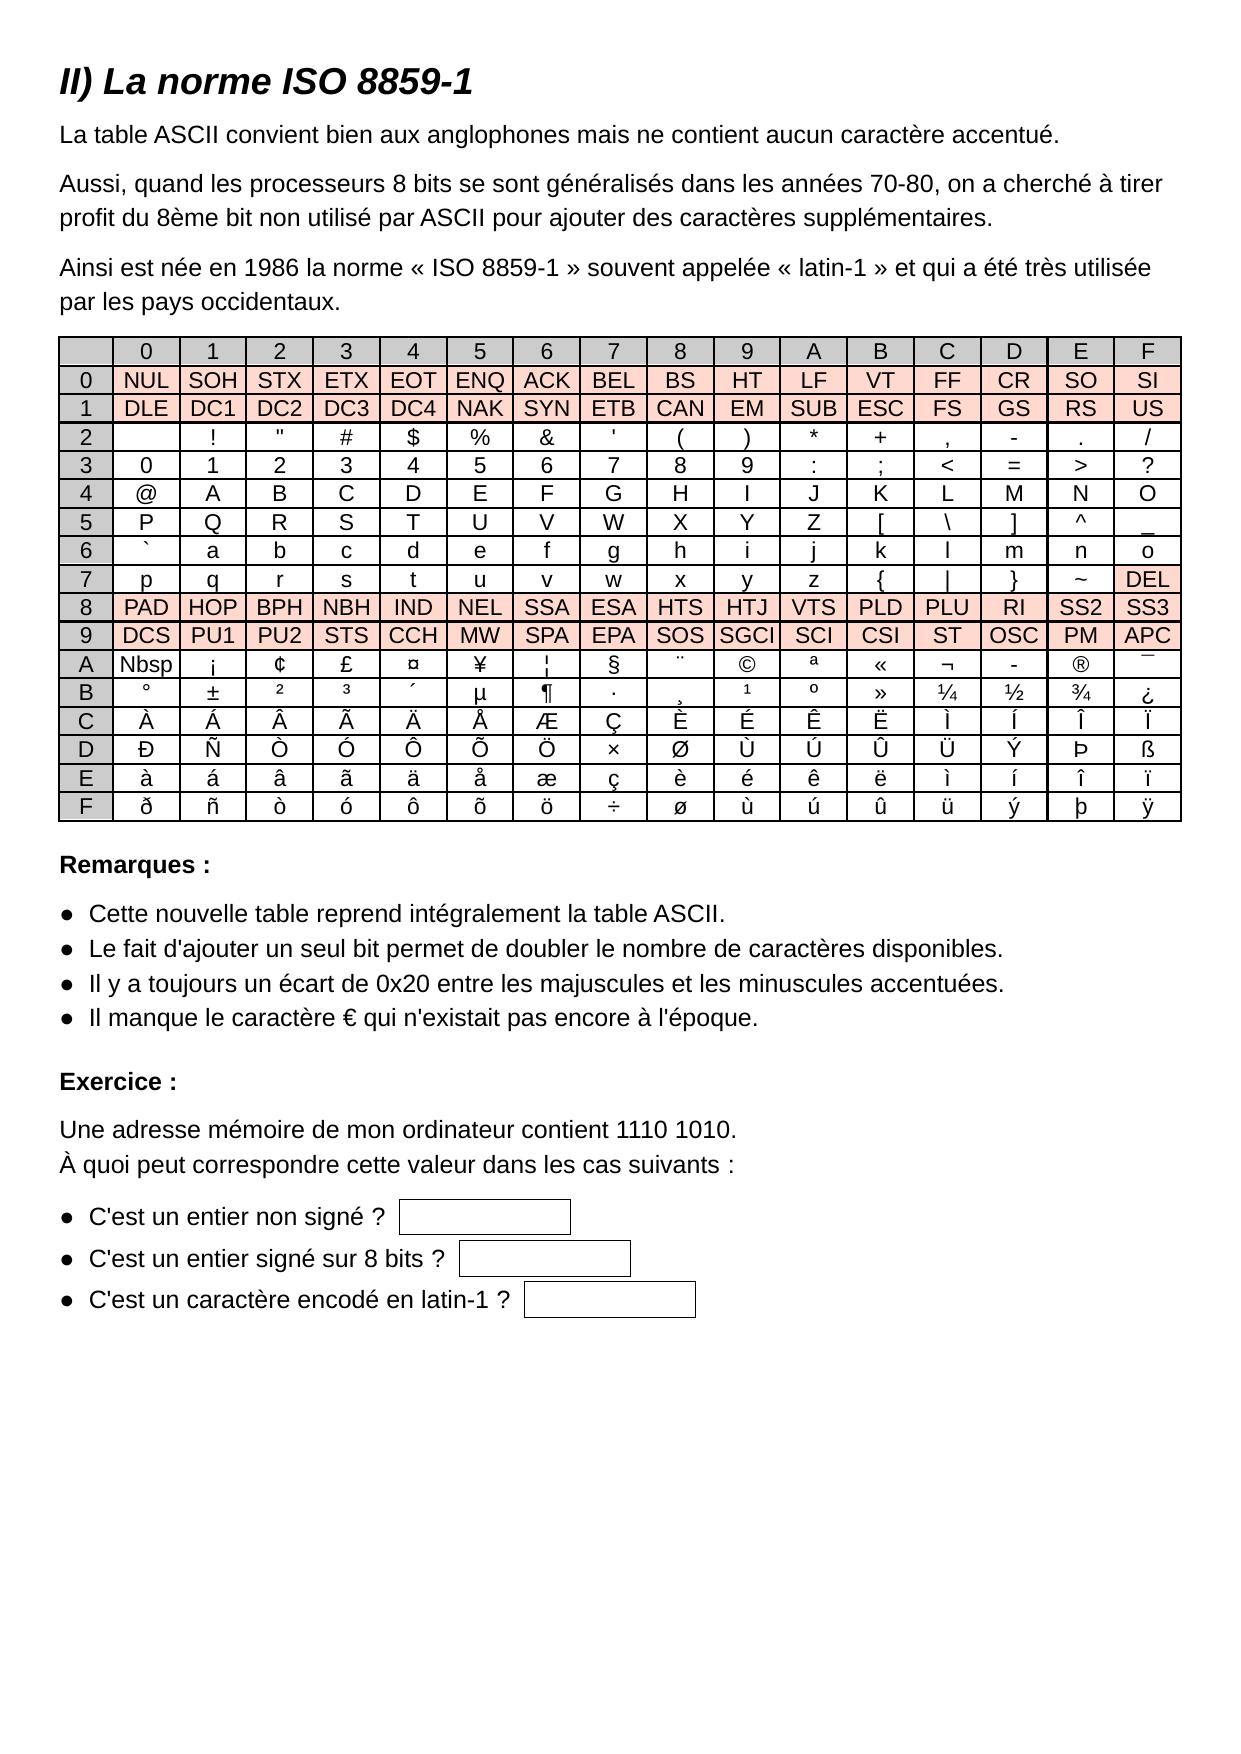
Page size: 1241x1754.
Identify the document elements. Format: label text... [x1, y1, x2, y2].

table_cell Q [181, 509, 245, 535]
table_cell ç [581, 765, 646, 791]
table_header F [1115, 338, 1180, 364]
table_cell · [581, 679, 646, 706]
table_cell ´ [381, 679, 446, 706]
table_header B [848, 338, 913, 364]
table_cell SSA [514, 594, 579, 620]
table_cell CR [982, 367, 1046, 393]
table_cell f [514, 537, 579, 563]
table_cell t [381, 566, 446, 592]
table_cell ESA [581, 594, 646, 620]
table_cell BPH [247, 594, 312, 620]
table_cell DC2 [247, 395, 312, 421]
table_cell Î [1049, 708, 1113, 734]
table_cell C [60, 708, 112, 734]
table_cell û [848, 793, 913, 819]
list [571, 1199, 1181, 1234]
table_cell Y [715, 509, 779, 535]
table_cell 5 [60, 509, 112, 535]
table_cell SUB [781, 395, 846, 421]
table_cell ACK [514, 367, 579, 393]
table_cell X [648, 509, 713, 535]
table_cell * [781, 424, 846, 450]
table_cell BS [648, 367, 713, 393]
table_cell NAK [448, 395, 512, 421]
table_cell SYN [514, 395, 579, 421]
table_cell ð [114, 793, 179, 819]
table_cell SS2 [1049, 594, 1113, 620]
table_cell STX [247, 367, 312, 393]
table_cell l [915, 537, 980, 563]
list Cette nouvelle table reprend intégralement la table ASCII. [59, 899, 1181, 928]
table_cell ] [982, 509, 1046, 535]
table_cell DEL [1115, 566, 1180, 592]
table_cell H [648, 480, 713, 507]
table_cell Z [781, 509, 846, 535]
table_cell Â [247, 708, 312, 734]
table_cell OSC [982, 623, 1046, 649]
table_cell PU2 [247, 623, 312, 649]
text Exercice : [59, 1066, 1181, 1095]
table_cell ² [247, 679, 312, 706]
table_cell & [514, 424, 579, 450]
table_cell £ [314, 651, 379, 677]
table_cell IND [381, 594, 446, 620]
table_cell ã [314, 765, 379, 791]
table_cell Ø [648, 736, 713, 763]
table_cell O [1115, 480, 1180, 507]
table_cell SO [1049, 367, 1113, 393]
table_cell Ù [715, 736, 779, 763]
table_header 2 [247, 338, 312, 364]
table_cell _ [1115, 509, 1180, 535]
table_cell D [381, 480, 446, 507]
table_cell > [1049, 452, 1113, 478]
table_cell 3 [60, 452, 112, 478]
table_cell F [60, 793, 112, 819]
table_cell ¡ [181, 651, 245, 677]
table_cell Õ [448, 736, 512, 763]
table_cell ` [114, 537, 179, 563]
table_cell 8 [60, 594, 112, 620]
table_cell ³ [314, 679, 379, 706]
table_header D [982, 338, 1046, 364]
table_cell b [247, 537, 312, 563]
table_cell CCH [381, 623, 446, 649]
table_cell ® [1049, 651, 1113, 677]
table_cell - [982, 651, 1046, 677]
table_header 9 [715, 338, 779, 364]
text Une adresse mémoire de mon ordinateur contient 1110 1010. À quoi peut correspondre cette valeur dans les cas suivants : [59, 1116, 1181, 1179]
table_cell SI [1115, 367, 1180, 393]
table_header 5 [448, 338, 512, 364]
table_cell HT [715, 367, 779, 393]
table_cell R [247, 509, 312, 535]
table_cell ë [848, 765, 913, 791]
table_cell é [715, 765, 779, 791]
table_cell , [915, 424, 980, 450]
table_cell ø [648, 793, 713, 819]
table_cell APC [1115, 623, 1180, 649]
table_cell ¶ [514, 679, 579, 706]
table_cell « [848, 651, 913, 677]
table_cell J [781, 480, 846, 507]
table_cell Á [181, 708, 245, 734]
table_cell ; [848, 452, 913, 478]
table_cell æ [514, 765, 579, 791]
table_cell Ó [314, 736, 379, 763]
table_cell g [581, 537, 646, 563]
table_cell SPA [514, 623, 579, 649]
table_cell HTJ [715, 594, 779, 620]
table_cell SGCI [715, 623, 779, 649]
table_cell 0 [114, 452, 179, 478]
table_cell p [114, 566, 179, 592]
table_cell ¥ [448, 651, 512, 677]
table_cell ò [247, 793, 312, 819]
table_cell @ [114, 480, 179, 507]
table_cell PLD [848, 594, 913, 620]
table_cell ý [982, 793, 1046, 819]
table_cell u [448, 566, 512, 592]
text Ainsi est née en 1986 la norme « ISO 8859-1 » souvent appelée « latin-1 » et qui a été très utilisée par les pays occidentaux. [59, 252, 1181, 316]
table_cell + [848, 424, 913, 450]
table_cell ñ [181, 793, 245, 819]
table_cell ÷ [581, 793, 646, 819]
table_cell ETB [581, 395, 646, 421]
table_cell Ì [915, 708, 980, 734]
table_cell % [448, 424, 512, 450]
table_cell Nbsp [114, 651, 179, 677]
table_header C [915, 338, 980, 364]
table_cell M [982, 480, 1046, 507]
table_cell MW [448, 623, 512, 649]
table_cell ü [915, 793, 980, 819]
table_cell SCI [781, 623, 846, 649]
table_cell DC4 [381, 395, 446, 421]
list C'est un entier non signé ? [59, 1199, 399, 1234]
table_cell FS [915, 395, 980, 421]
table_cell } [982, 566, 1046, 592]
table_cell ^ [1049, 509, 1113, 535]
table_cell CSI [848, 623, 913, 649]
table_cell DC3 [314, 395, 379, 421]
table_cell i [715, 537, 779, 563]
table_cell PM [1049, 623, 1113, 649]
table_cell v [514, 566, 579, 592]
table_cell T [381, 509, 446, 535]
table_cell ù [715, 793, 779, 819]
table_cell ä [381, 765, 446, 791]
table_cell [114, 424, 179, 450]
table_cell US [1115, 395, 1180, 421]
table_cell Ò [247, 736, 312, 763]
table_cell W [581, 509, 646, 535]
table_cell VT [848, 367, 913, 393]
table_cell E [60, 765, 112, 791]
table_cell DC1 [181, 395, 245, 421]
table_cell A [181, 480, 245, 507]
table_cell ¢ [247, 651, 312, 677]
table_cell þ [1049, 793, 1113, 819]
table_cell a [181, 537, 245, 563]
list Il manque le caractère € qui n'existait pas encore à l'époque. [59, 1003, 1181, 1032]
table_cell NBH [314, 594, 379, 620]
table_cell ö [514, 793, 579, 819]
table_header 8 [648, 338, 713, 364]
table_cell ( [648, 424, 713, 450]
table_cell SOH [181, 367, 245, 393]
table_cell 3 [314, 452, 379, 478]
table_cell FF [915, 367, 980, 393]
table_cell Å [448, 708, 512, 734]
table_cell x [648, 566, 713, 592]
table_cell õ [448, 793, 512, 819]
table_cell ï [1115, 765, 1180, 791]
table_cell m [982, 537, 1046, 563]
table_cell ¾ [1049, 679, 1113, 706]
table_cell ¹ [715, 679, 779, 706]
table_cell 4 [381, 452, 446, 478]
table_cell ¯ [1115, 651, 1180, 677]
table_cell | [915, 566, 980, 592]
table_cell G [581, 480, 646, 507]
table_cell N [1049, 480, 1113, 507]
table_cell ) [715, 424, 779, 450]
table_header [60, 338, 112, 364]
table_header A [781, 338, 846, 364]
table_cell É [715, 708, 779, 734]
table_cell e [448, 537, 512, 563]
list La norme ISO 8859-1 [59, 59, 1181, 102]
table_cell / [1115, 424, 1180, 450]
table_cell ETX [314, 367, 379, 393]
table_cell 5 [448, 452, 512, 478]
table_cell § [581, 651, 646, 677]
table_cell j [781, 537, 846, 563]
table_cell F [514, 480, 579, 507]
table_cell B [60, 679, 112, 706]
table_cell q [181, 566, 245, 592]
table_cell D [60, 736, 112, 763]
table_cell ¬ [915, 651, 980, 677]
table_cell SOS [648, 623, 713, 649]
list Il y a toujours un écart de 0x20 entre les majuscules et les minuscules accentuées. [59, 968, 1181, 997]
text Aussi, quand les processeurs 8 bits se sont généralisés dans les années 70-80, on a cherché à tirer profit du 8ème bit non utilisé par ASCII pour ajouter des caractères supplémentaires. [59, 169, 1181, 232]
table_cell à [114, 765, 179, 791]
table_cell y [715, 566, 779, 592]
table_cell # [314, 424, 379, 450]
table_cell VTS [781, 594, 846, 620]
table_cell k [848, 537, 913, 563]
table_cell 6 [60, 537, 112, 563]
table_cell ÿ [1115, 793, 1180, 819]
table_header 1 [181, 338, 245, 364]
table_cell ê [781, 765, 846, 791]
table_cell w [581, 566, 646, 592]
table_cell = [982, 452, 1046, 478]
table_cell ú [781, 793, 846, 819]
table_cell { [848, 566, 913, 592]
table_cell . [1049, 424, 1113, 450]
table_cell Ô [381, 736, 446, 763]
table_cell RI [982, 594, 1046, 620]
table_cell ¦ [514, 651, 579, 677]
table_cell B [247, 480, 312, 507]
table_cell NUL [114, 367, 179, 393]
table_cell è [648, 765, 713, 791]
table_cell î [1049, 765, 1113, 791]
table_cell GS [982, 395, 1046, 421]
table_cell Ï [1115, 708, 1180, 734]
table_cell ª [781, 651, 846, 677]
table_cell Ã [314, 708, 379, 734]
table_cell s [314, 566, 379, 592]
table_cell STS [314, 623, 379, 649]
table_cell Ë [848, 708, 913, 734]
table_cell ¤ [381, 651, 446, 677]
table_header E [1049, 338, 1113, 364]
list C'est un caractère encodé en latin-1 ? [59, 1282, 524, 1317]
table_cell RS [1049, 395, 1113, 421]
table_cell ½ [982, 679, 1046, 706]
table_cell A [60, 651, 112, 677]
table_cell SS3 [1115, 594, 1180, 620]
table_cell º [781, 679, 846, 706]
table_cell 1 [60, 395, 112, 421]
list [631, 1240, 1181, 1276]
table_cell Ý [982, 736, 1046, 763]
table_cell ~ [1049, 566, 1113, 592]
list C'est un entier signé sur 8 bits ? [59, 1240, 459, 1276]
table_cell Þ [1049, 736, 1113, 763]
table_cell ¨ [648, 651, 713, 677]
table_cell 9 [715, 452, 779, 478]
table_cell Ç [581, 708, 646, 734]
table_cell n [1049, 537, 1113, 563]
table_cell " [247, 424, 312, 450]
table_cell c [314, 537, 379, 563]
table_cell 1 [181, 452, 245, 478]
table_cell HTS [648, 594, 713, 620]
table_cell ± [181, 679, 245, 706]
table_cell 0 [60, 367, 112, 393]
table_cell ' [581, 424, 646, 450]
table_cell ° [114, 679, 179, 706]
table_cell © [715, 651, 779, 677]
table_cell PLU [915, 594, 980, 620]
table_cell µ [448, 679, 512, 706]
table_cell E [448, 480, 512, 507]
list [696, 1282, 1181, 1317]
table_cell DLE [114, 395, 179, 421]
table_cell PU1 [181, 623, 245, 649]
table_cell I [715, 480, 779, 507]
table_cell 7 [60, 566, 112, 592]
table_cell ô [381, 793, 446, 819]
table_cell ESC [848, 395, 913, 421]
table_cell å [448, 765, 512, 791]
table_cell ENQ [448, 367, 512, 393]
table_cell 6 [514, 452, 579, 478]
table_cell r [247, 566, 312, 592]
table_header 7 [581, 338, 646, 364]
table_cell \ [915, 509, 980, 535]
table_cell U [448, 509, 512, 535]
table_cell L [915, 480, 980, 507]
table_cell ß [1115, 736, 1180, 763]
table_cell EOT [381, 367, 446, 393]
table_cell Û [848, 736, 913, 763]
table_cell o [1115, 537, 1180, 563]
table_cell 2 [247, 452, 312, 478]
table_cell BEL [581, 367, 646, 393]
table_cell 4 [60, 480, 112, 507]
table_cell 2 [60, 424, 112, 450]
table_cell â [247, 765, 312, 791]
table_cell EPA [581, 623, 646, 649]
table_cell - [982, 424, 1046, 450]
table_cell ¿ [1115, 679, 1180, 706]
table_cell h [648, 537, 713, 563]
table_cell Ä [381, 708, 446, 734]
table_cell × [581, 736, 646, 763]
table_header 6 [514, 338, 579, 364]
table_header 3 [314, 338, 379, 364]
table_cell LF [781, 367, 846, 393]
table_cell 9 [60, 623, 112, 649]
table_cell CAN [648, 395, 713, 421]
table_cell d [381, 537, 446, 563]
table_cell Ð [114, 736, 179, 763]
table_cell $ [381, 424, 446, 450]
table_cell V [514, 509, 579, 535]
table_cell Ê [781, 708, 846, 734]
table_cell ì [915, 765, 980, 791]
table_cell ¸ [648, 679, 713, 706]
table_cell PAD [114, 594, 179, 620]
table_cell < [915, 452, 980, 478]
table_cell NEL [448, 594, 512, 620]
table_cell Ñ [181, 736, 245, 763]
table_cell á [181, 765, 245, 791]
table_cell 7 [581, 452, 646, 478]
table_cell C [314, 480, 379, 507]
table_cell ST [915, 623, 980, 649]
table_cell Í [982, 708, 1046, 734]
table_cell [ [848, 509, 913, 535]
table_cell HOP [181, 594, 245, 620]
table_cell ¼ [915, 679, 980, 706]
table_cell È [648, 708, 713, 734]
list Le fait d'ajouter un seul bit permet de doubler le nombre de caractères disponibles. [59, 934, 1181, 963]
table_cell S [314, 509, 379, 535]
table_cell K [848, 480, 913, 507]
text Remarques : [59, 850, 1181, 879]
table_cell í [982, 765, 1046, 791]
table_cell Ö [514, 736, 579, 763]
table_cell Ü [915, 736, 980, 763]
table_cell P [114, 509, 179, 535]
table_cell » [848, 679, 913, 706]
table_cell ó [314, 793, 379, 819]
table_cell À [114, 708, 179, 734]
table_cell ? [1115, 452, 1180, 478]
table_cell 8 [648, 452, 713, 478]
table_cell DCS [114, 623, 179, 649]
table_cell Ú [781, 736, 846, 763]
table_cell Æ [514, 708, 579, 734]
table_cell EM [715, 395, 779, 421]
table_header 0 [114, 338, 179, 364]
table_cell ! [181, 424, 245, 450]
text La table ASCII convient bien aux anglophones mais ne contient aucun caractère accentué. [59, 120, 1181, 149]
table_cell : [781, 452, 846, 478]
table_header 4 [381, 338, 446, 364]
table_cell z [781, 566, 846, 592]
